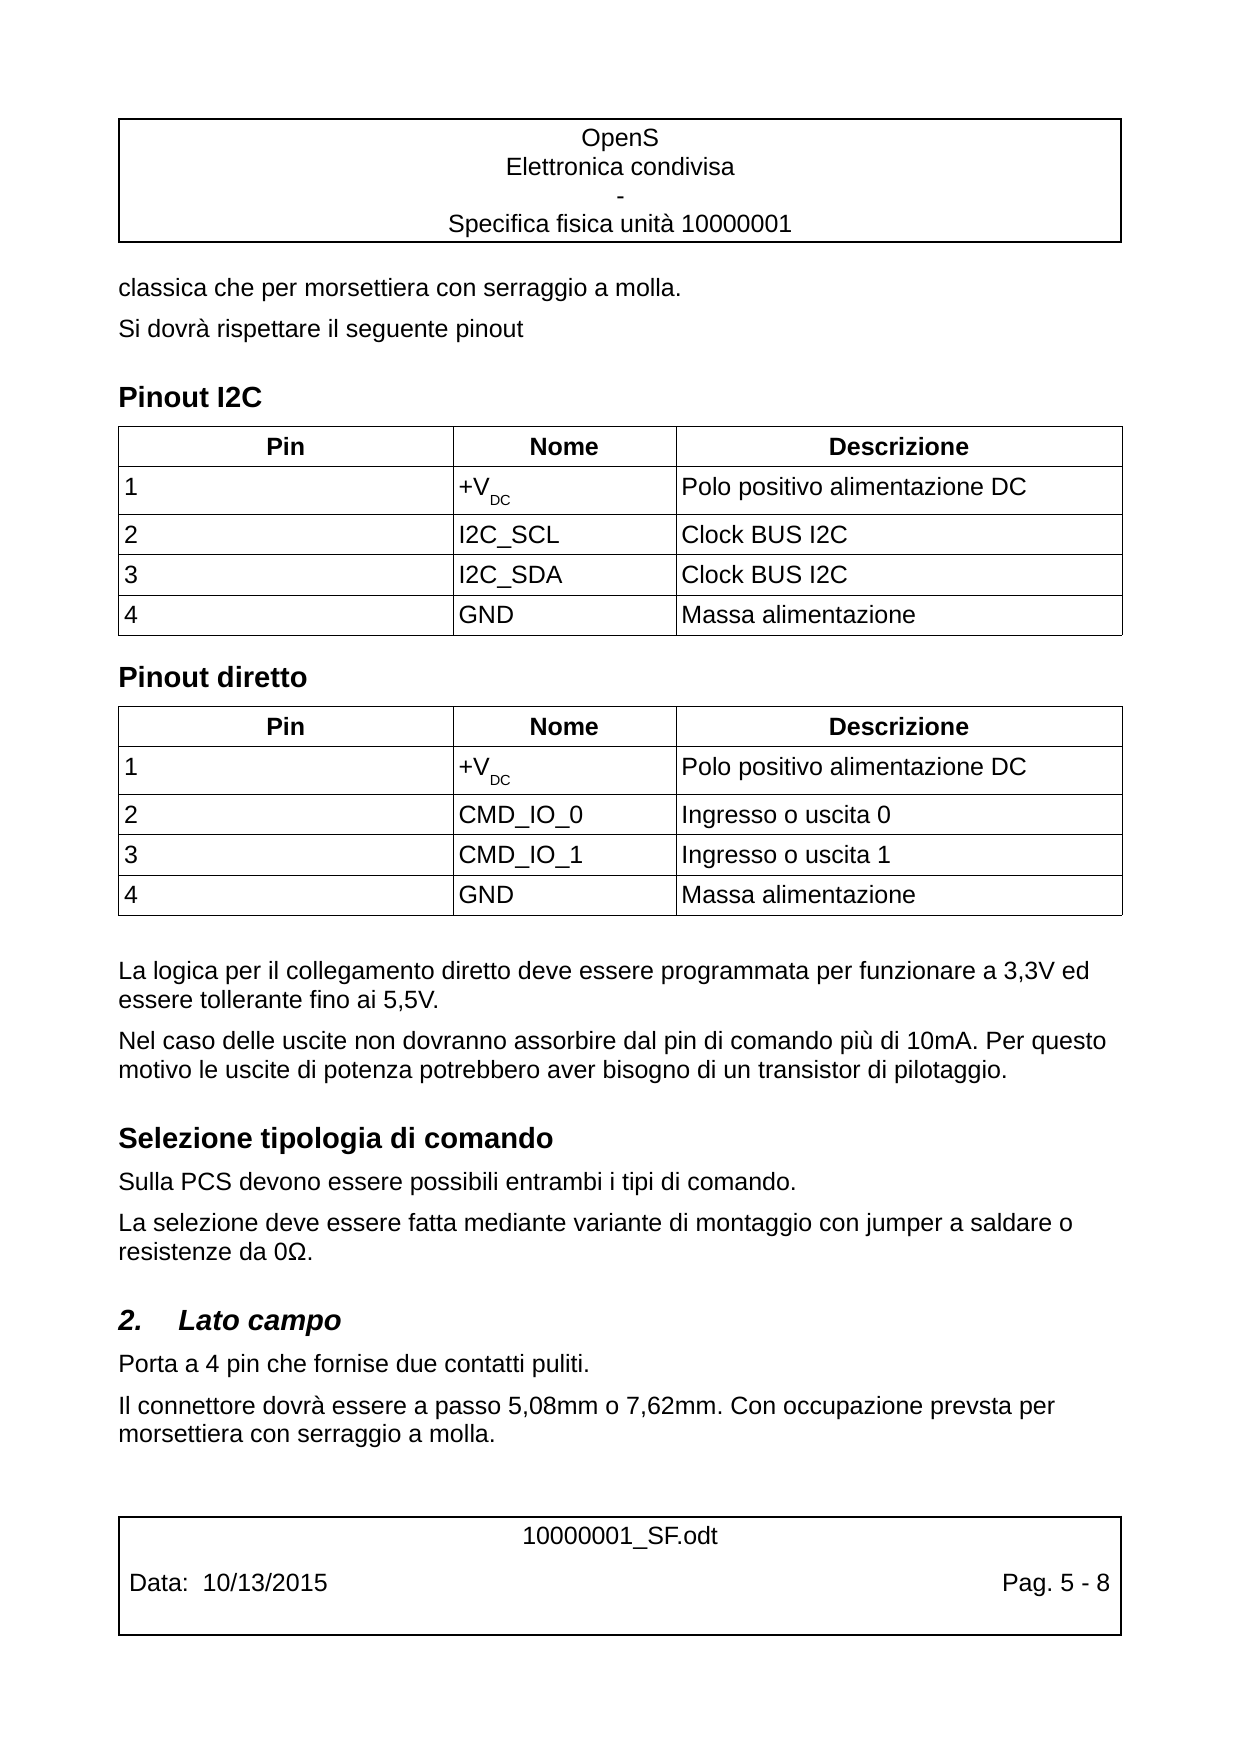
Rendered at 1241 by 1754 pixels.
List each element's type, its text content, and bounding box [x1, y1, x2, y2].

table_cell Ingresso o uscita 1 [677, 835, 1122, 874]
table_cell CMD_IO_1 [454, 835, 676, 874]
table_cell CMD_IO_0 [454, 795, 676, 834]
table_cell Polo positivo alimentazione DC [677, 747, 1122, 794]
table_cell 2 [119, 515, 453, 554]
text Il connettore dovrà essere a passo 5,08mm o 7,62mm. Con occupazione prevsta per morsettiera con serraggio a molla. [118, 1391, 1122, 1448]
text Porta a 4 pin che fornise due contatti puliti. [118, 1349, 1122, 1378]
table_cell GND [454, 876, 676, 915]
table_header Descrizione [677, 707, 1122, 746]
table_header Nome [454, 427, 676, 466]
table_cell Massa alimentazione [677, 876, 1122, 915]
table_cell Polo positivo alimentazione DC [677, 467, 1122, 514]
table_cell 1 [119, 467, 453, 514]
table_cell +VDC [454, 747, 676, 794]
table_header Descrizione [677, 427, 1122, 466]
subtitle Pinout diretto [118, 660, 1122, 693]
table_cell Massa alimentazione [677, 596, 1122, 635]
table_cell 4 [119, 876, 453, 915]
subtitle Lato campo [118, 1303, 1122, 1337]
text La selezione deve essere fatta mediante variante di montaggio con jumper a saldare o resistenze da 0Ω. [118, 1208, 1122, 1266]
table_cell I2C_SCL [454, 515, 676, 554]
table_cell 1 [119, 747, 453, 794]
table_cell I2C_SDA [454, 555, 676, 594]
text Nel caso delle uscite non dovranno assorbire dal pin di comando più di 10mA. Per questo motivo le uscite di potenza potrebbero aver bisogno di un transistor di pilotaggio. [118, 1026, 1122, 1084]
table_cell Clock BUS I2C [677, 555, 1122, 594]
table_cell 3 [119, 835, 453, 874]
text Sulla PCS devono essere possibili entrambi i tipi di comando. [118, 1167, 1122, 1196]
table_cell Clock BUS I2C [677, 515, 1122, 554]
text classica che per morsettiera con serraggio a molla. [118, 273, 1122, 301]
table_cell 2 [119, 795, 453, 834]
table_cell 4 [119, 596, 453, 635]
table_cell Ingresso o uscita 0 [677, 795, 1122, 834]
table_header Nome [454, 707, 676, 746]
table_cell GND [454, 596, 676, 635]
table_cell +VDC [454, 467, 676, 514]
table_cell 3 [119, 555, 453, 594]
table_header Pin [119, 427, 453, 466]
subtitle Pinout I2C [118, 380, 1122, 414]
table_header Pin [119, 707, 453, 746]
text Si dovrà rispettare il seguente pinout [118, 314, 1122, 343]
text La logica per il collegamento diretto deve essere programmata per funzionare a 3,3V ed essere tollerante fino ai 5,5V. [118, 956, 1122, 1014]
subtitle Selezione tipologia di comando [118, 1121, 1122, 1155]
